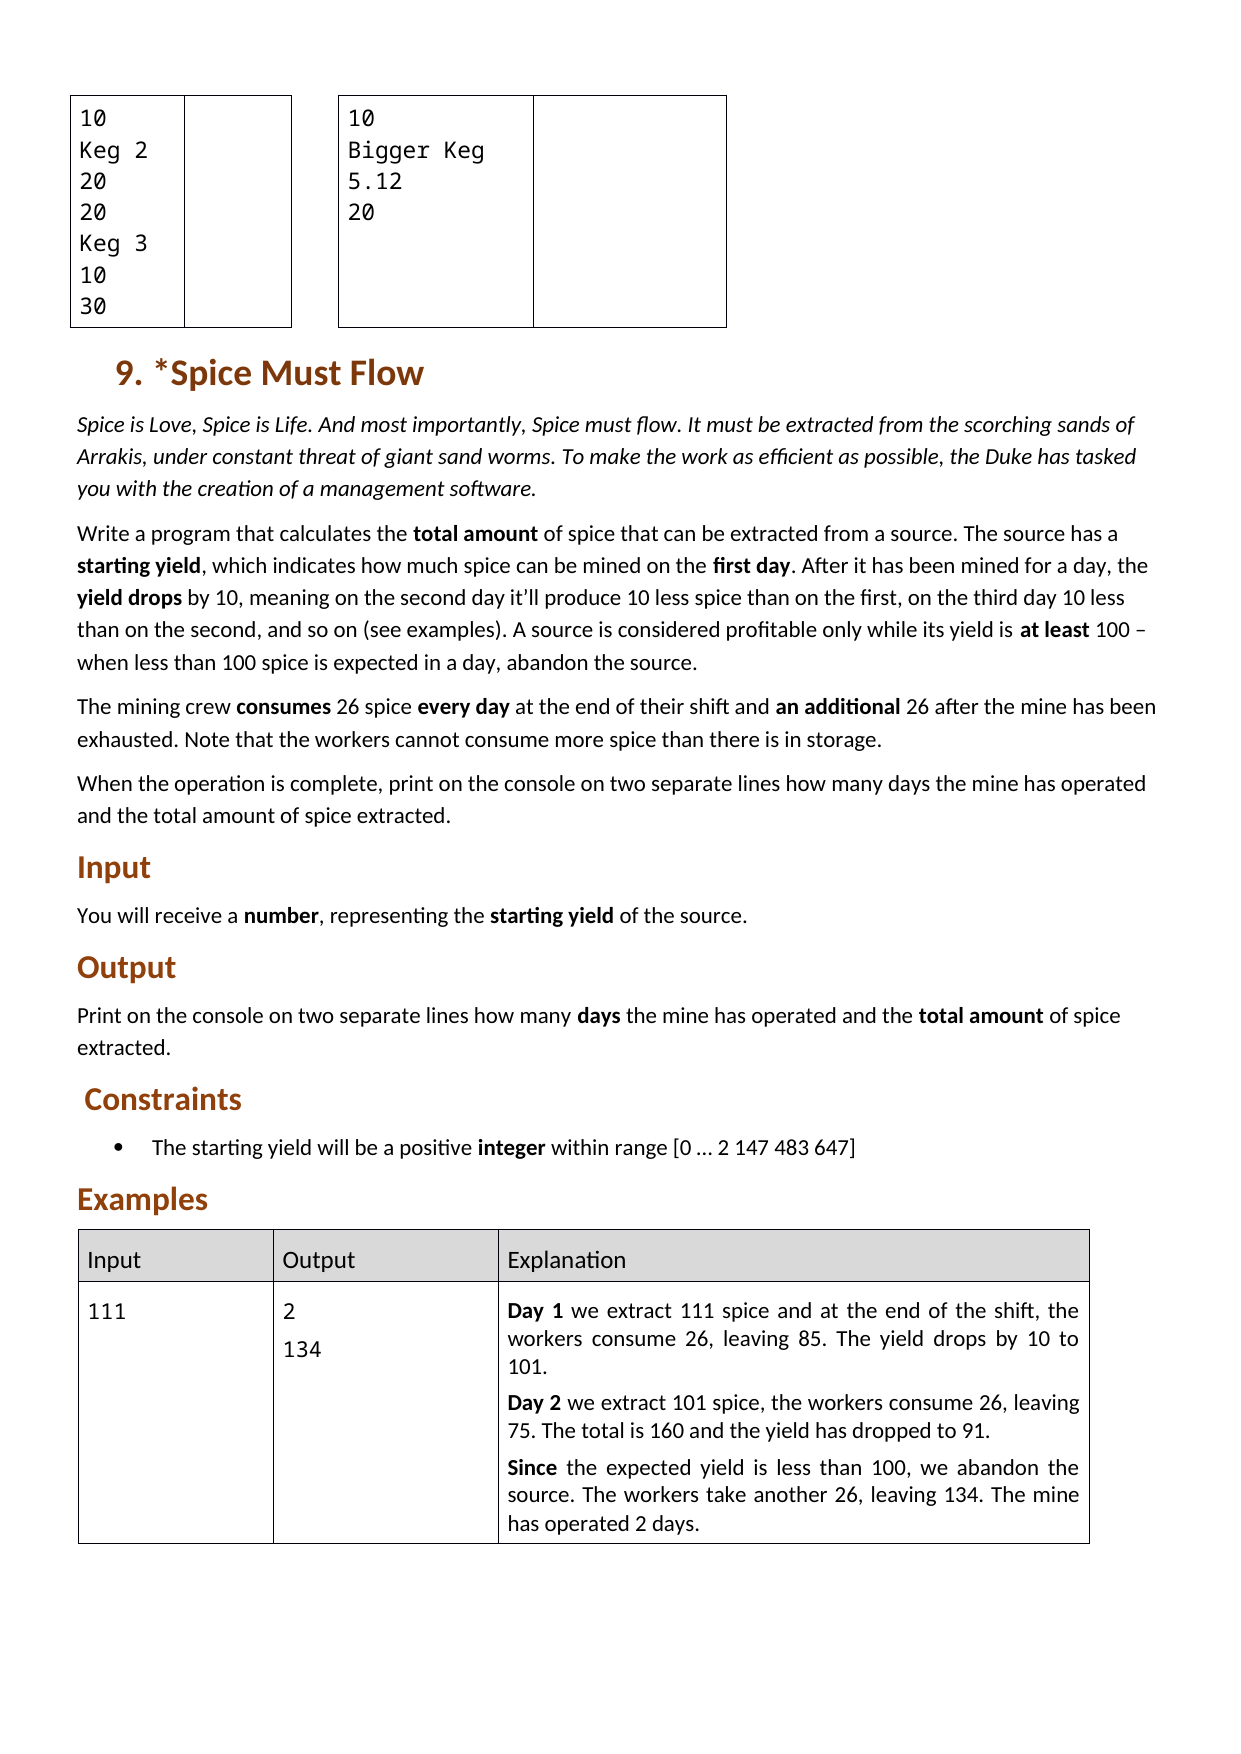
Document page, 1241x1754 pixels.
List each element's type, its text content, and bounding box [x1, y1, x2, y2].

text The mining crew consumes 26 spice every day at the end of their shift and an additional 26 after the mine has been exhausted. Note that the workers cannot consume more spice than there is in storage. [77, 692, 1163, 753]
text Write a program that calculates the total amount of spice that can be extracted from a source. The source has a starting yield, which indicates how much spice can be mined on the first day. After it has been mined for a day, the yield drops by 10, meaning on the second day it’ll produce 10 less spice than on the first, on the third day 10 less than on the second, and so on (see examples). A source is considered profitable only while its yield is at least 100 – when less than 100 spice is expected in a day, abandon the source. [77, 519, 1163, 676]
subtitle Input [77, 846, 1163, 887]
table_cell Day 1 we extract 111 spice and at the end of the shift, the workers consume 26, leaving 85. The yield drops by 10 to 101. Day 2 we extract 101 spice, the workers consume 26, leaving 75. The total is 160 and the yield has dropped to 91. Since the expected yield is less than 100, we abandon the source. The workers take another 26, leaving 134. The mine has operated 2 days. [499, 1282, 1089, 1543]
table_cell [534, 96, 726, 327]
list The starting yield will be a positive integer within range [0 … 2 147 483 647] [114, 1133, 1163, 1161]
table_cell 2 134 [274, 1282, 498, 1543]
table_cell [292, 95, 338, 327]
subtitle Examples [77, 1178, 1163, 1218]
table_cell 111 [79, 1282, 273, 1543]
table_header Output [274, 1230, 498, 1281]
text You will receive a number, representing the starting yield of the source. [77, 901, 1163, 929]
table_header Input [79, 1230, 273, 1281]
table_cell 10 Keg 2 20 20 Keg 3 10 30 [71, 96, 184, 327]
subtitle *Spice Must Flow [114, 349, 1163, 395]
table_cell [185, 96, 291, 327]
text When the operation is complete, print on the console on two separate lines how many days the mine has operated and the total amount of spice extracted. [77, 769, 1163, 829]
subtitle Constraints [77, 1078, 1163, 1119]
text Spice is Love, Spice is Life. And most importantly, Spice must flow. It must be extracted from the scorching sands of Arrakis, under constant threat of giant sand worms. To make the work as efficient as possible, the Duke has tasked you with the creation of a management software. [77, 410, 1163, 502]
subtitle Output [77, 946, 1163, 987]
table_header Explanation [499, 1230, 1089, 1281]
table_cell 10 Bigger Keg 5.12 20 [339, 96, 533, 327]
text Print on the console on two separate lines how many days the mine has operated and the total amount of spice extracted. [77, 1001, 1163, 1061]
